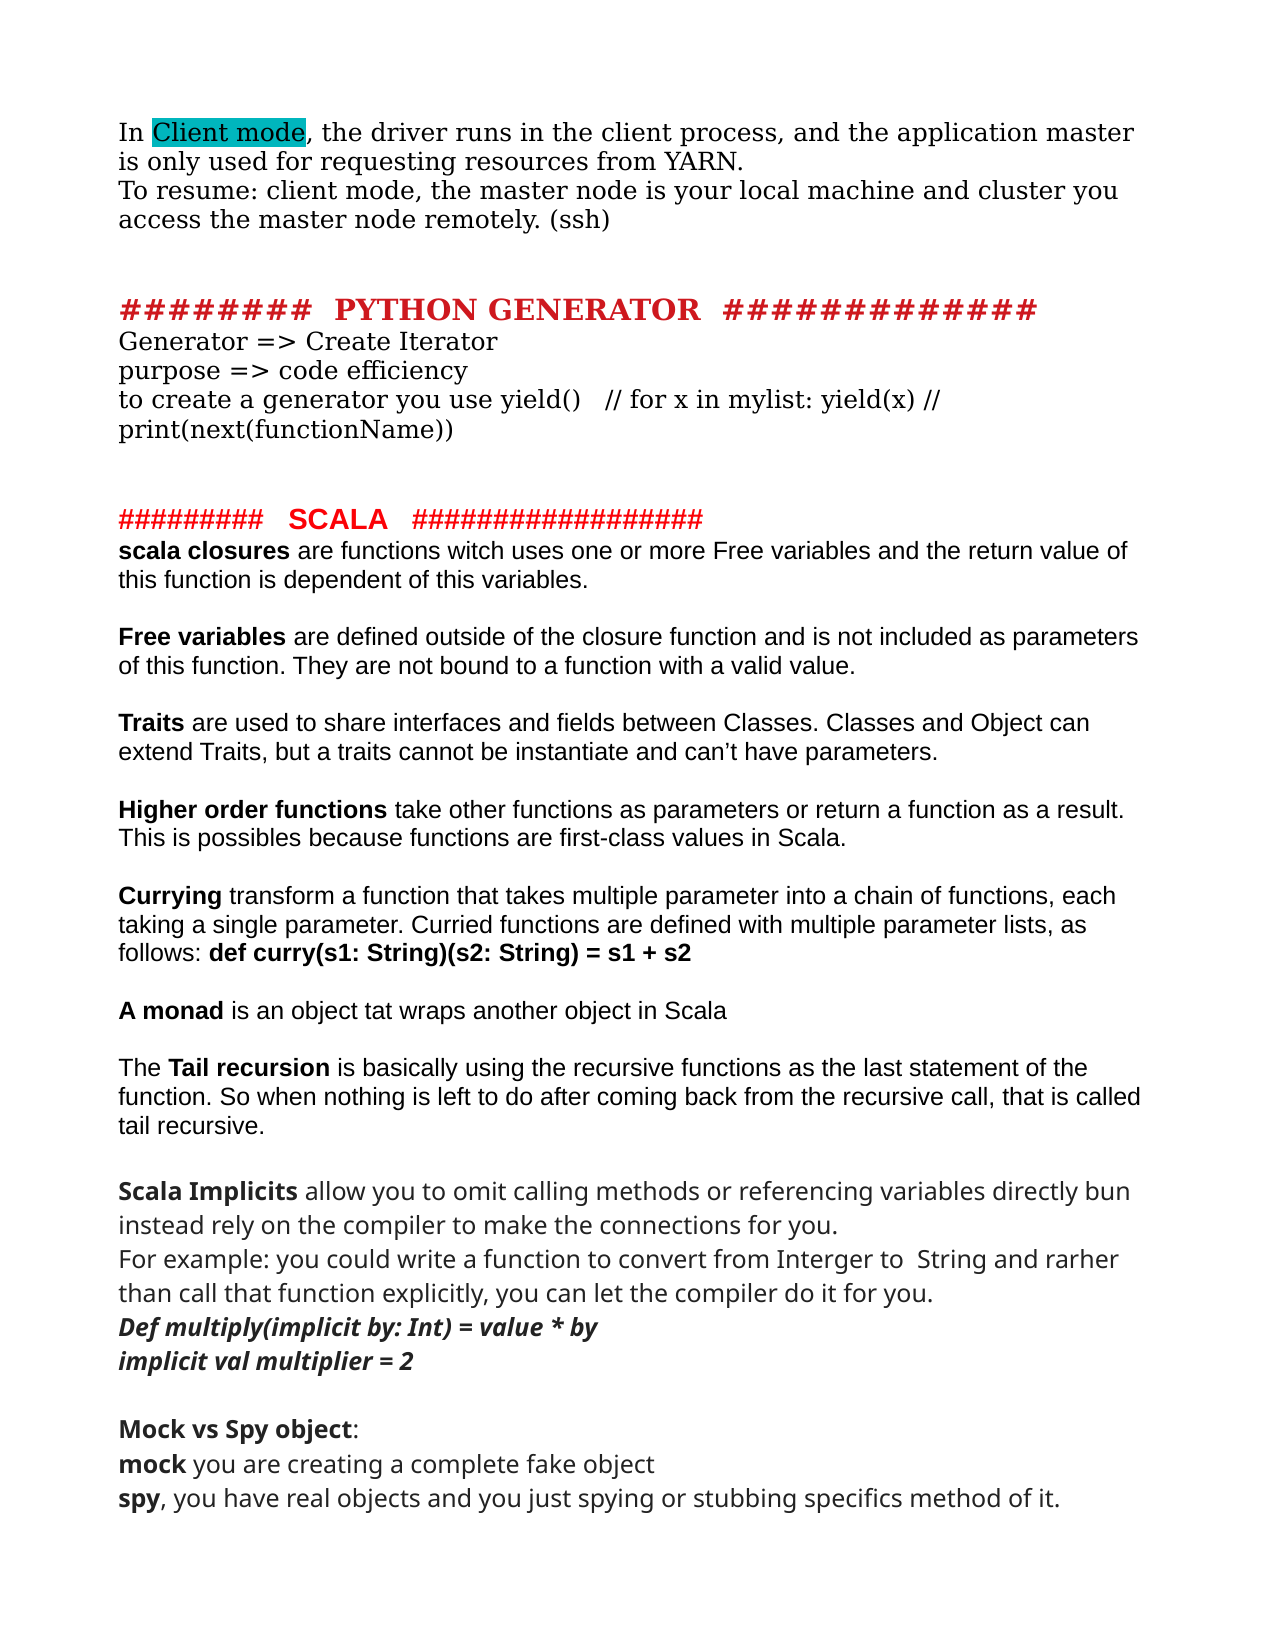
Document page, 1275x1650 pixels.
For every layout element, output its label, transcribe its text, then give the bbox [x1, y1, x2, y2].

text Def multiply(implicit by: Int) = value * by [118, 1310, 1157, 1344]
text Currying transform a function that takes multiple parameter into a chain of functions, each taking a single parameter. Curried functions are defined with multiple parameter lists, as follows: def curry(s1: String)(s2: String) = s1 + s2 [118, 881, 1157, 967]
text mock you are creating a complete fake object [118, 1446, 1157, 1480]
text Traits are used to share interfaces and fields between Classes. Classes and Object can extend Traits, but a traits cannot be instantiate and can’t have parameters. [118, 708, 1157, 766]
text The Tail recursion is basically using the recursive functions as the last statement of the function. So when nothing is left to do after coming back from the recursive call, that is called tail recursive. [118, 1053, 1157, 1140]
text To resume: client mode, the master node is your local machine and cluster you access the master node remotely. (ssh) [118, 176, 1157, 235]
text scala closures are functions witch uses one or more Free variables and the return value of this function is dependent of this variables. [118, 536, 1157, 593]
text ######## PYTHON GENERATOR ############# [118, 293, 1157, 327]
text Generator => Create Iterator [118, 327, 1157, 357]
text purpose => code efficiency [118, 357, 1157, 386]
text ######### SCALA ################## [118, 502, 1157, 536]
text In Client mode, the driver runs in the client process, and the application master is only used for requesting resources from YARN. [118, 118, 1157, 176]
text This is possibles because functions are first-class values in Scala. [118, 823, 1157, 852]
text to create a generator you use yield() // for x in mylist: yield(x) // print(next(functionName)) [118, 386, 1157, 444]
text implicit val multiplier = 2 [118, 1344, 1157, 1378]
text A monad is an object tat wraps another object in Scala [118, 996, 1157, 1025]
text Mock vs Spy object: [118, 1412, 1157, 1446]
text For example: you could write a function to convert from Interger to String and rarher than call that function explicitly, you can let the compiler do it for you. [118, 1242, 1157, 1310]
text Higher order functions take other functions as parameters or return a function as a result. [118, 795, 1157, 823]
text Scala Implicits allow you to omit calling methods or referencing variables directly bun instead rely on the compiler to make the connections for you. [118, 1174, 1157, 1242]
text spy, you have real objects and you just spying or stubbing specifics method of it. [118, 1480, 1157, 1514]
text Free variables are defined outside of the closure function and is not included as parameters of this function. They are not bound to a function with a valid value. [118, 622, 1157, 680]
